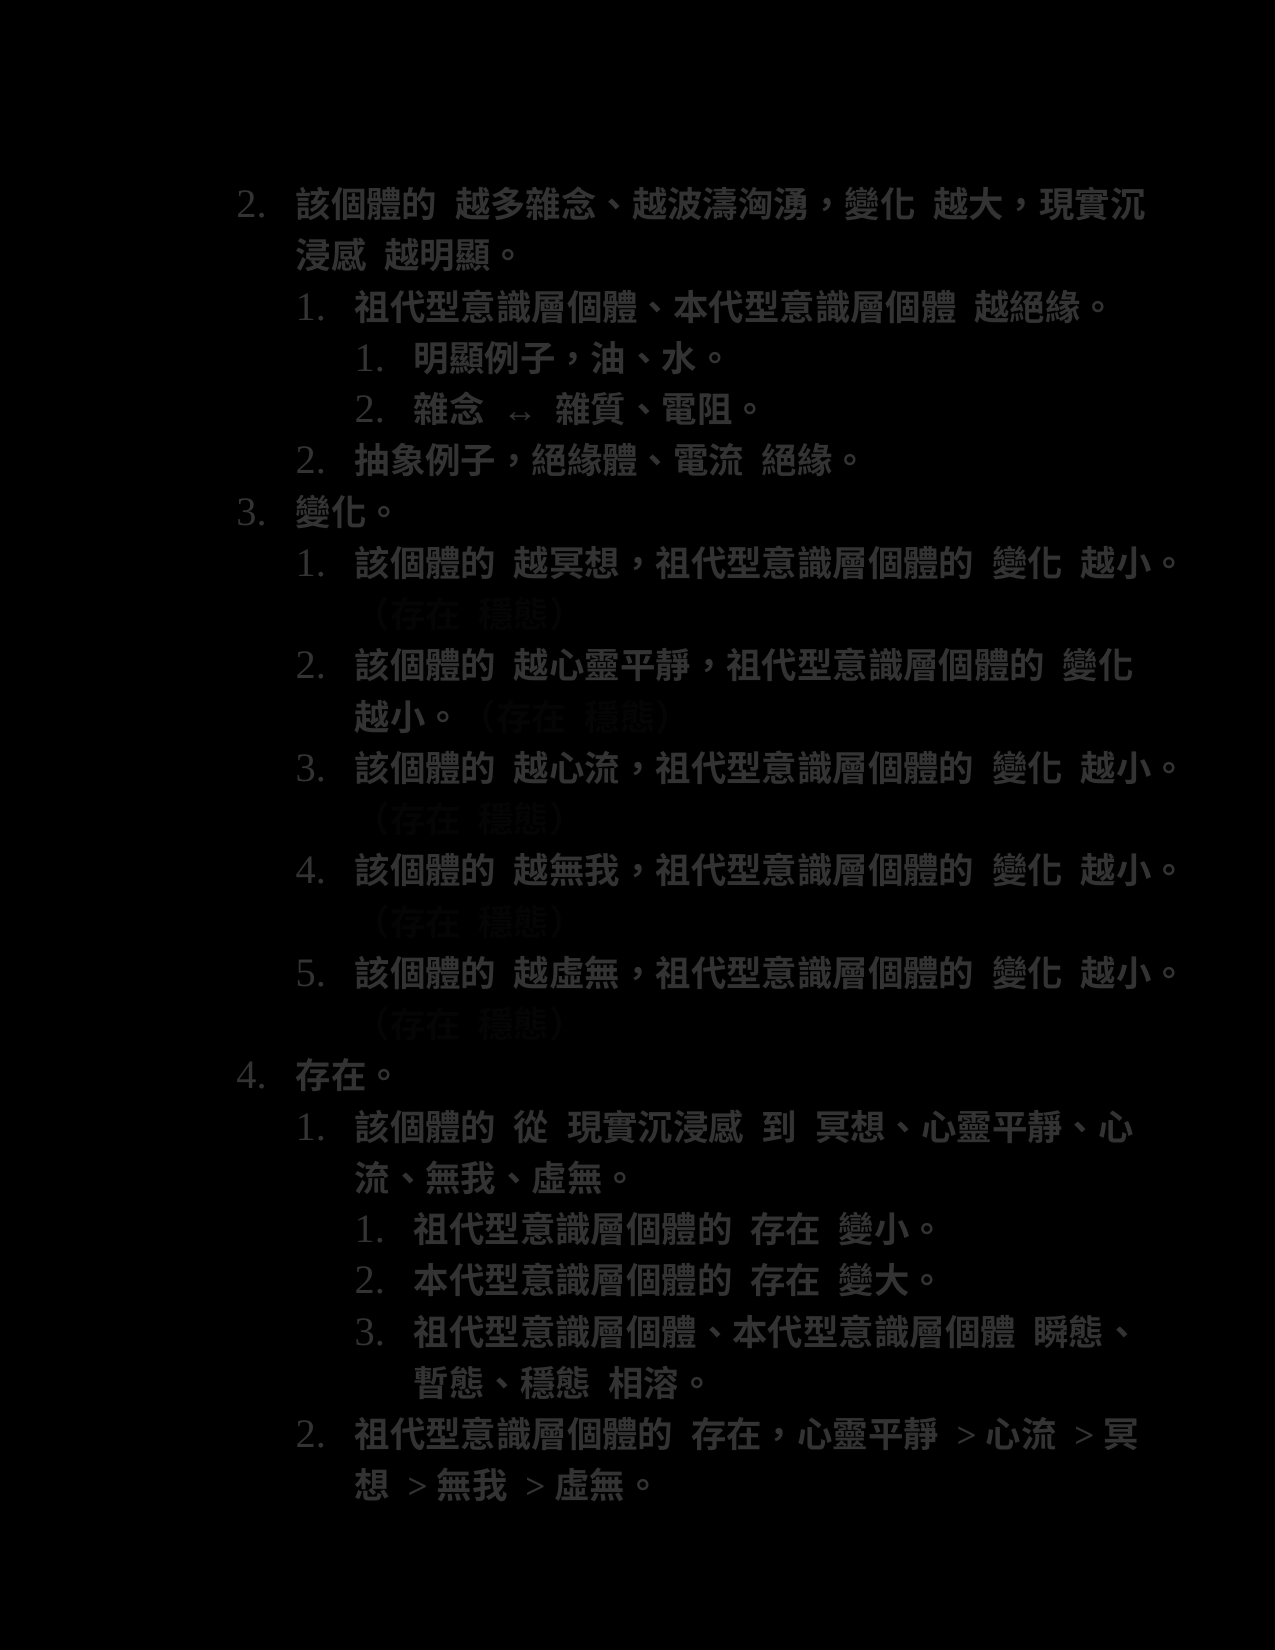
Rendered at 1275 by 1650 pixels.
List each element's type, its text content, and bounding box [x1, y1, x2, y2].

list 該個體的 越心靈平靜，祖代型意識層個體的 變化 越小。（存在 穩態） [295, 638, 1157, 740]
list 祖代型意識層個體、本代型意識層個體 瞬態、暫態、穩態 相溶。 [354, 1304, 1157, 1406]
list 該個體的 越無我，祖代型意識層個體的 變化 越小。（存在 穩態） [295, 843, 1157, 945]
list 該個體的 越多雜念、越波濤洶湧，變化 越大，現實沉浸感 越明顯。 [236, 176, 1157, 279]
list 祖代型意識層個體的 存在 變小。 [354, 1201, 1157, 1253]
list 雜念 ↔ 雜質、電阻。 [354, 381, 1157, 433]
list 本代型意識層個體的 存在 變大。 [354, 1253, 1157, 1304]
list 該個體的 越心流，祖代型意識層個體的 變化 越小。（存在 穩態） [295, 740, 1157, 843]
list 該個體的 從 現實沉浸感 到 冥想、心靈平靜、心流、無我、虛無。 [295, 1099, 1157, 1201]
list 祖代型意識層個體的 存在，心靈平靜 > 心流 > 冥想 > 無我 > 虛無。 [295, 1406, 1157, 1509]
list 明顯例子，油、水。 [354, 330, 1157, 381]
list 該個體的 越虛無，祖代型意識層個體的 變化 越小。（存在 穩態） [295, 945, 1157, 1048]
list 存在。 [236, 1048, 1157, 1099]
list 祖代型意識層個體、本代型意識層個體 越絕緣。 [295, 279, 1157, 330]
list 該個體的 越冥想，祖代型意識層個體的 變化 越小。（存在 穩態） [295, 535, 1157, 638]
list 抽象例子，絕緣體、電流 絕緣。 [295, 433, 1157, 484]
list 變化。 [236, 484, 1157, 535]
